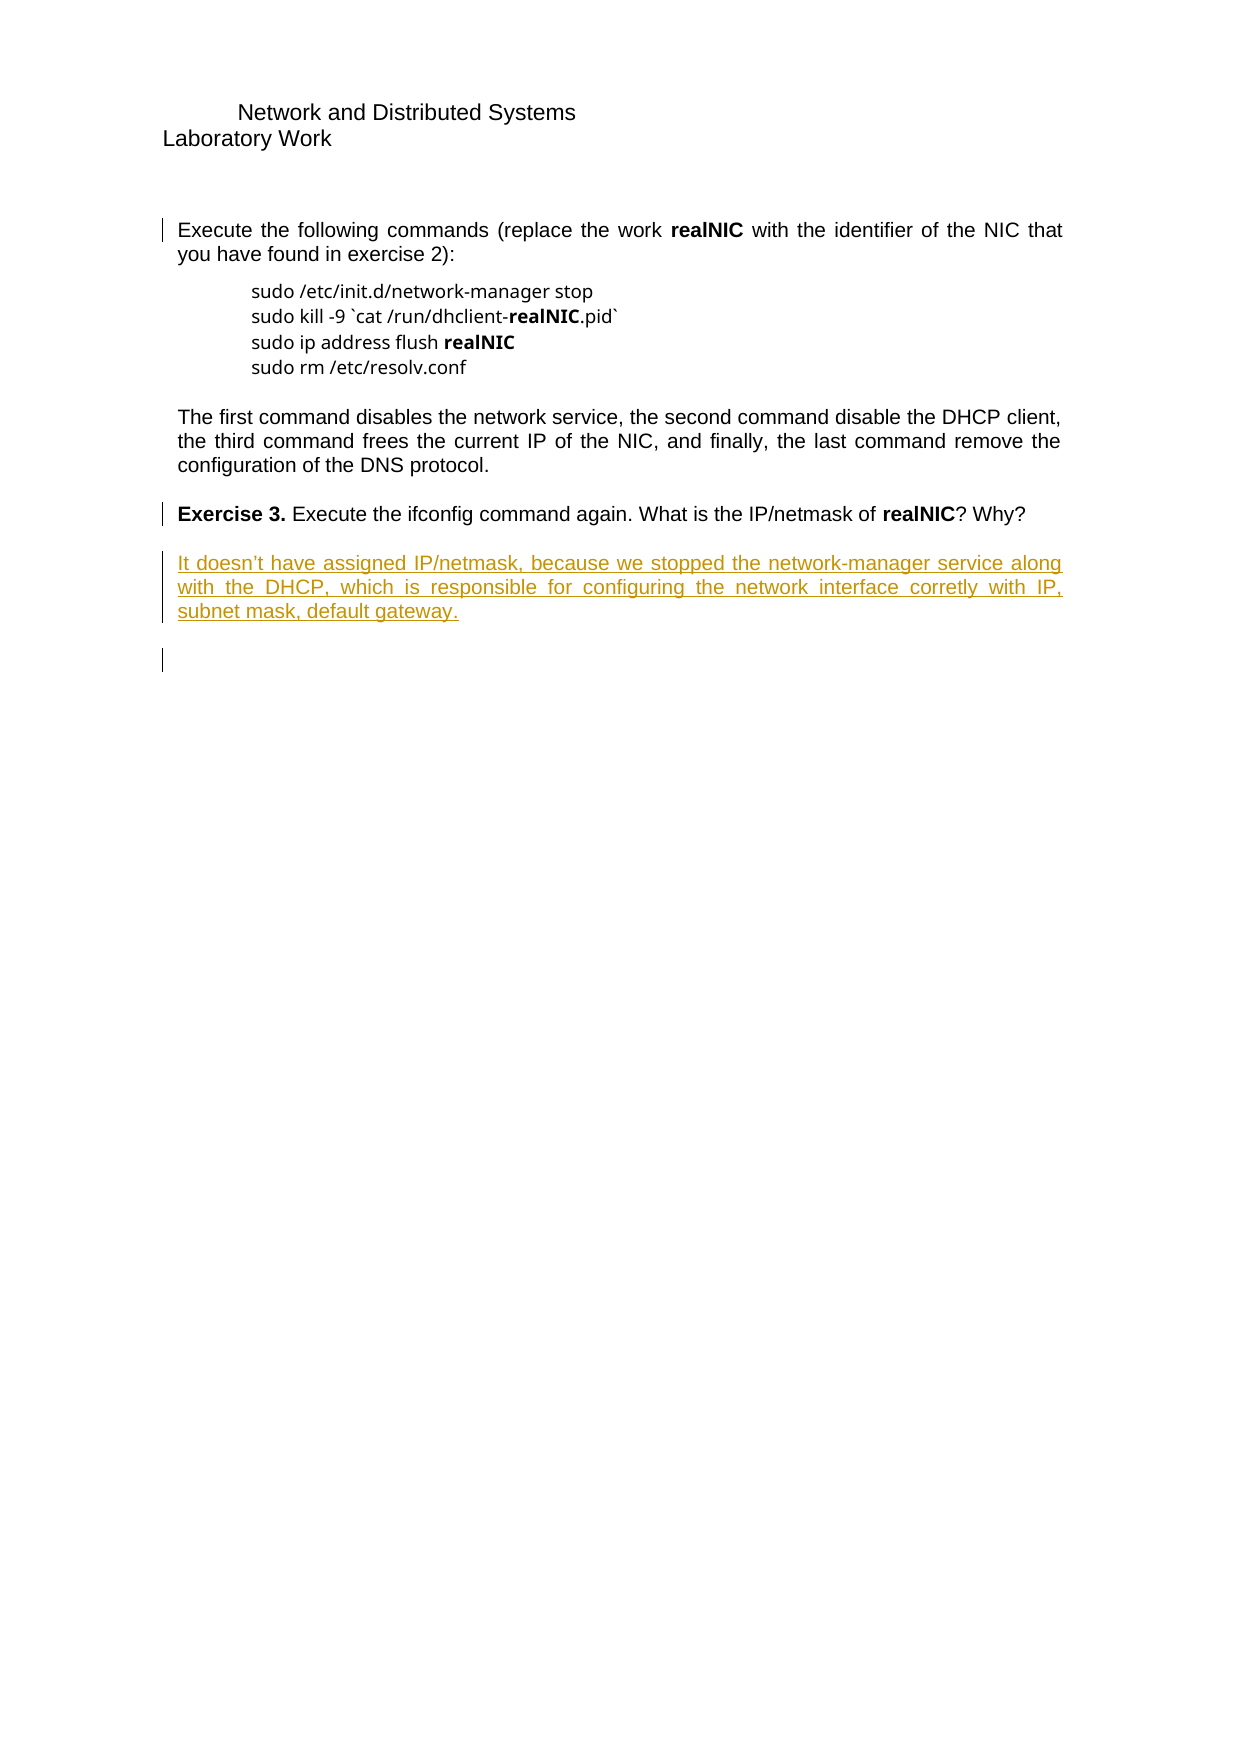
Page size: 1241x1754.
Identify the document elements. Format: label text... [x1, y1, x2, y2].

text sudo /etc/init.d/network-manager stop [177, 278, 1063, 304]
text The first command disables the network service, the second command disable the DHCP client, the third command frees the current IP of the NIC, and finally, the last command remove the configuration of the DNS protocol. [177, 405, 1063, 477]
text It doesn’t have assigned IP/netmask, because we stopped the network-manager service along [177, 551, 1063, 572]
text sudo rm /etc/resolv.conf [177, 355, 1063, 380]
text with the DHCP, which is responsible for configuring the network interface corretly with IP, [177, 573, 1063, 596]
text Execute the following commands (replace the work realNIC with the identifier of the NIC that you have found in exercise 2): [177, 218, 1063, 266]
text sudo kill -9 `cat /run/dhclient-realNIC.pid` [177, 304, 1063, 329]
text sudo ip address flush realNIC [177, 329, 1063, 355]
text subnet mask, default gateway. [177, 597, 1063, 623]
text Exercise 3. Execute the ifconfig command again. What is the IP/netmask of realNIC? Why? [177, 502, 1063, 526]
